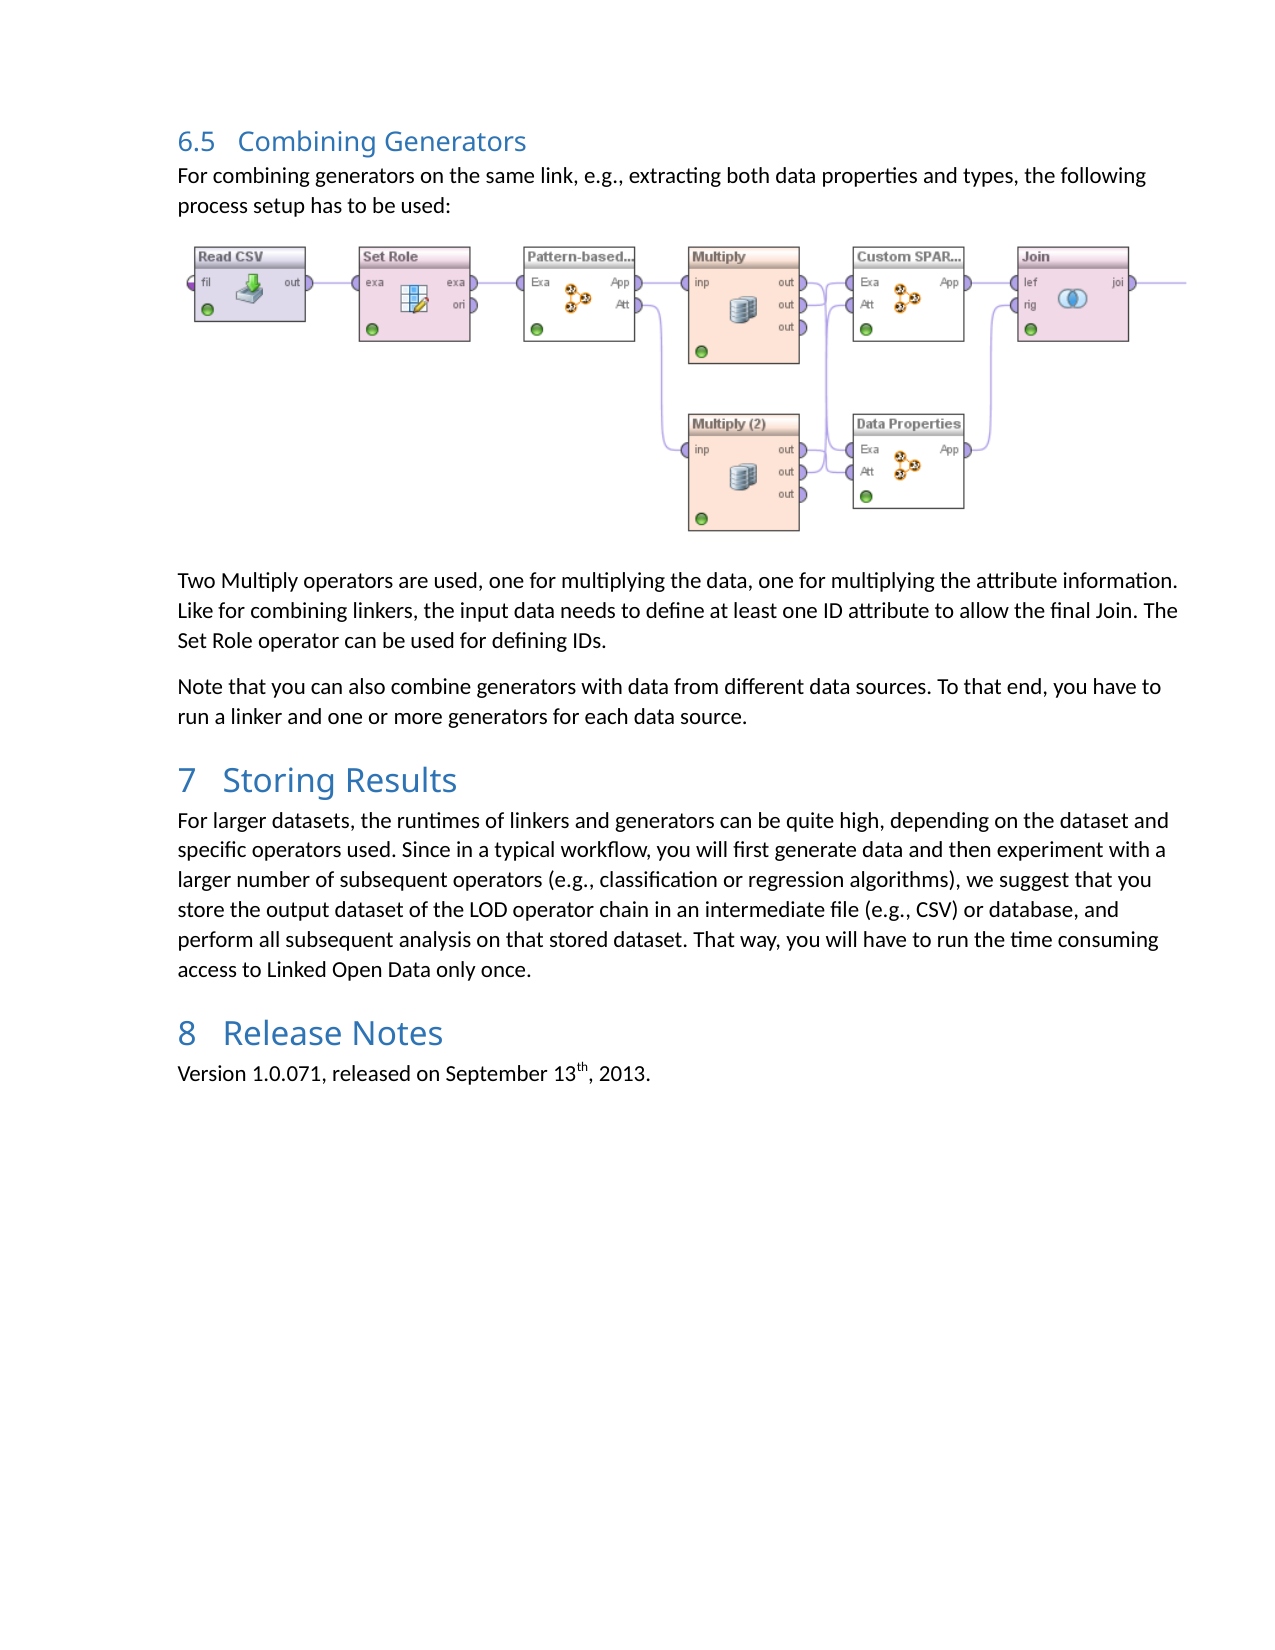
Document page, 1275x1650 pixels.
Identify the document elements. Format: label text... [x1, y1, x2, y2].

text For larger datasets, the runtimes of linkers and generators can be quite high, depending on the dataset and specific operators used. Since in a typical workflow, you will first generate data and then experiment with a larger number of subsequent operators (e.g., classification or regression algorithms), we suggest that you store the output dataset of the LOD operator chain in an intermediate file (e.g., CSV) or database, and perform all subsequent analysis on that stored dataset. That way, you will have to run the time consuming access to Linked Open Data only once. [177, 806, 1186, 983]
subtitle Release Notes [177, 1010, 1186, 1056]
subtitle Combining Generators [177, 122, 1186, 159]
subtitle Storing Results [177, 757, 1186, 803]
text Two Multiply operators are used, one for multiplying the data, one for multiplying the attribute information. Like for combining linkers, the input data needs to define at least one ID attribute to allow the final Join. The Set Role operator can be used for defining IDs. [177, 566, 1186, 654]
text Version 1.0.071, released on September 13th, 2013. [177, 1059, 1186, 1087]
text Note that you can also combine generators with data from different data sources. To that end, you have to run a linker and one or more generators for each data source. [177, 672, 1186, 730]
text For combining generators on the same link, e.g., extracting both data properties and types, the following process setup has to be used: [177, 162, 1186, 219]
